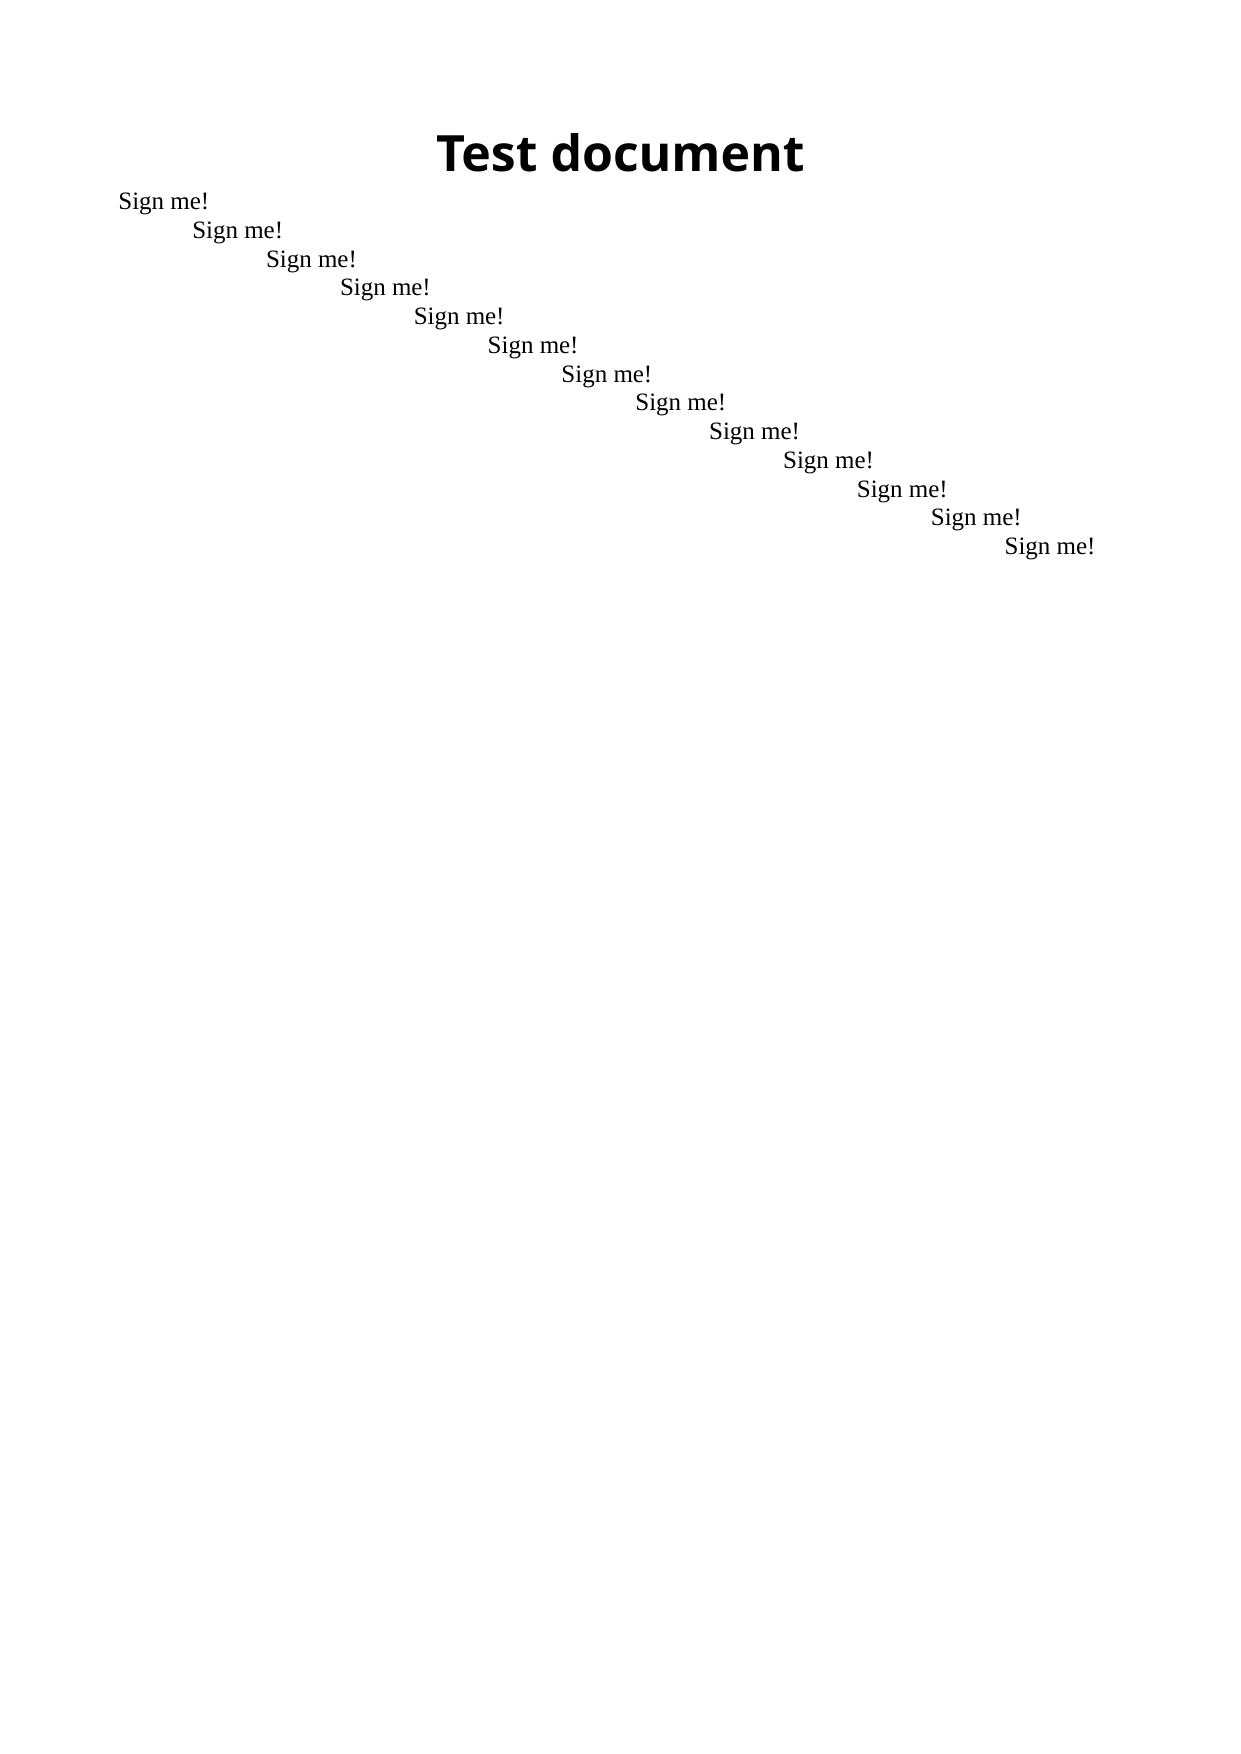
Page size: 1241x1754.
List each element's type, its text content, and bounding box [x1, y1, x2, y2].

text Sign me! [118, 502, 1122, 531]
text Sign me! [118, 531, 1122, 560]
text Sign me! [118, 445, 1122, 474]
text Sign me! [118, 186, 1122, 215]
text Sign me! [118, 330, 1122, 359]
text Sign me! [118, 301, 1122, 330]
text Sign me! [118, 359, 1122, 387]
text Sign me! [118, 387, 1122, 416]
text Sign me! [118, 244, 1122, 272]
text Sign me! [118, 215, 1122, 244]
text Sign me! [118, 474, 1122, 502]
text Sign me! [118, 272, 1122, 301]
text Sign me! [118, 416, 1122, 445]
text Test document [118, 118, 1122, 186]
